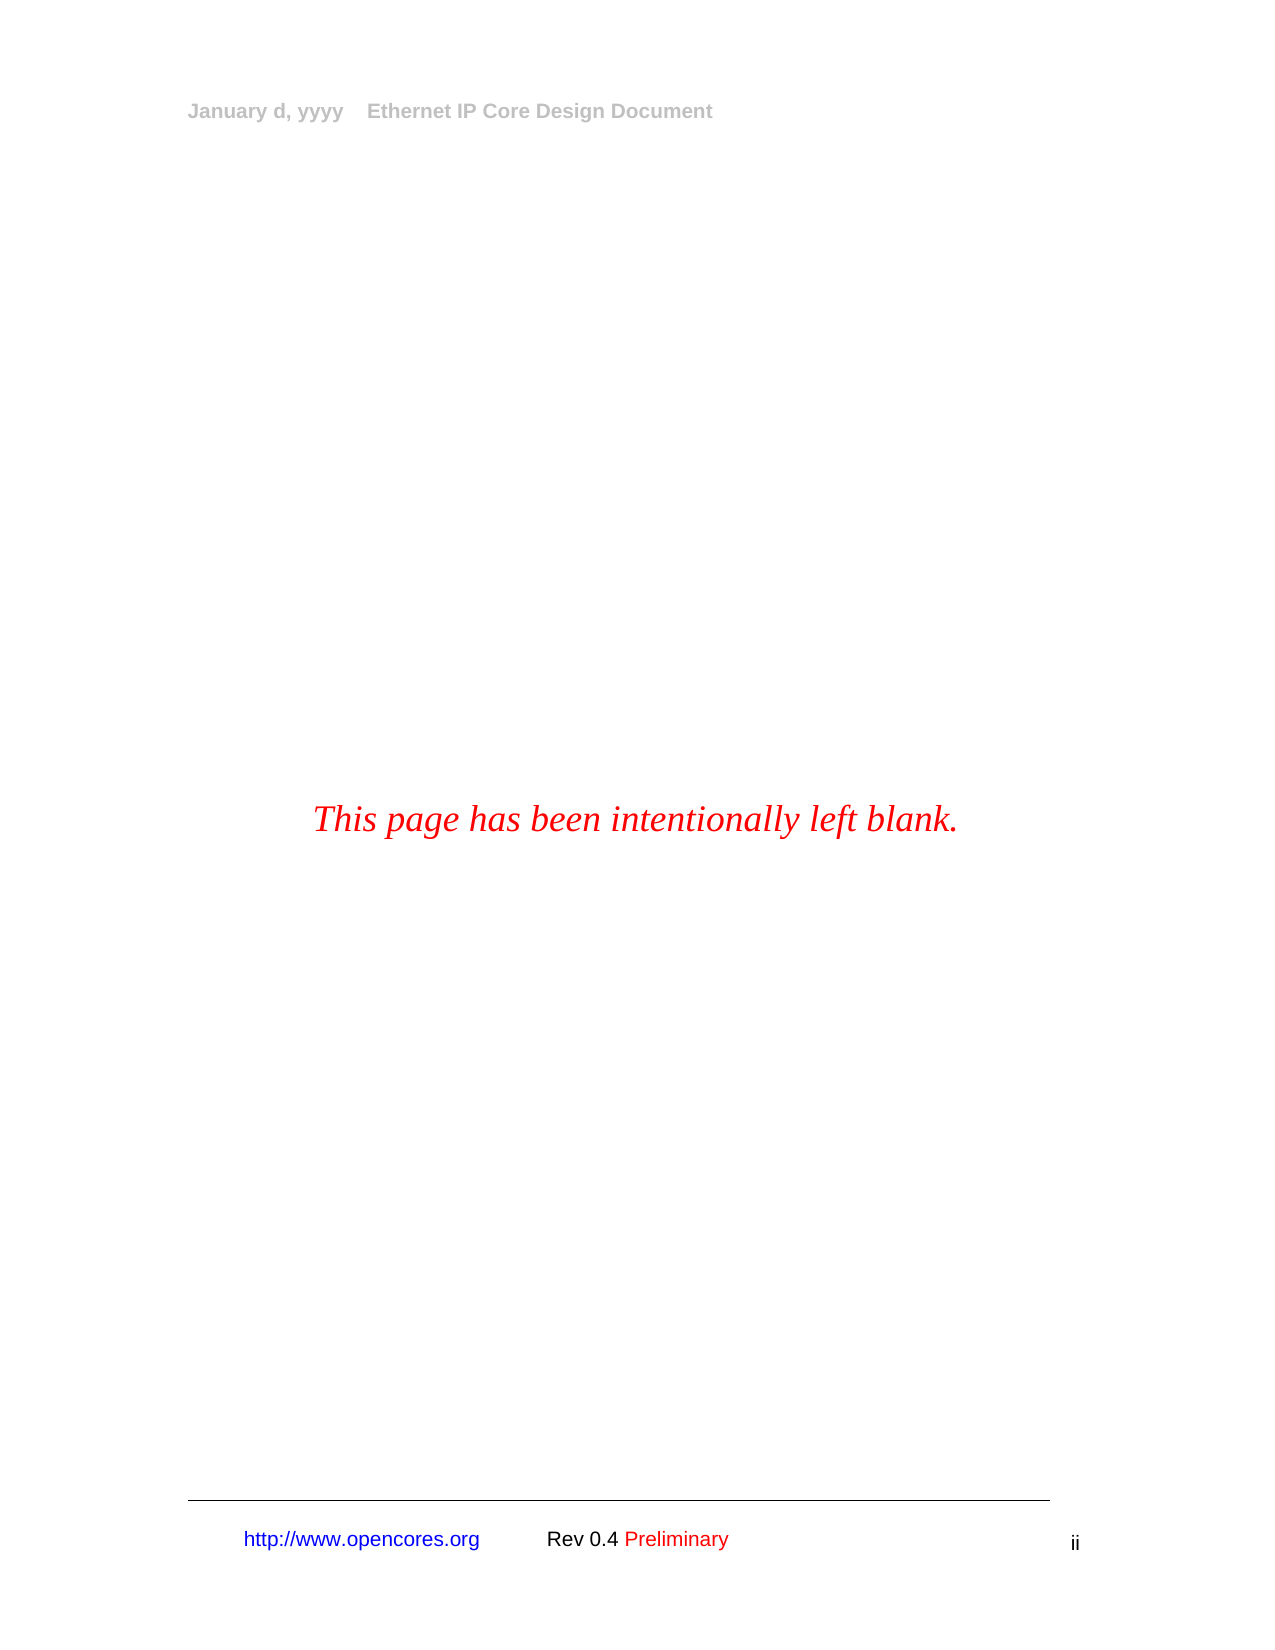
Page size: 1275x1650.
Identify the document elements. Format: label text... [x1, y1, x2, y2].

text This page has been intentionally left blank. [187, 797, 1088, 840]
